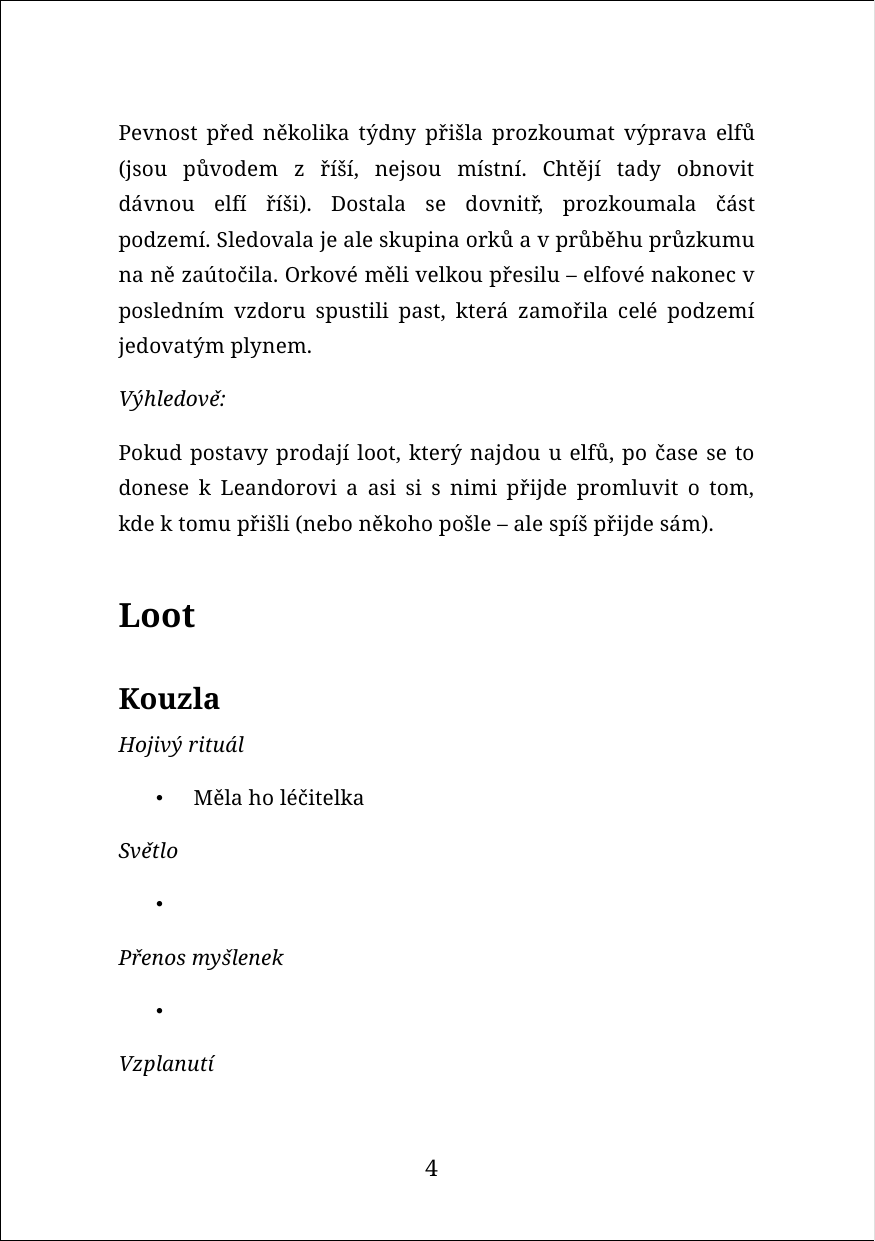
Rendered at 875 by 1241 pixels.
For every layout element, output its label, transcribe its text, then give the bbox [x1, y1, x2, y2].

text Hojivý rituál [118, 730, 756, 758]
text Přenos myšlenek [118, 943, 756, 971]
text Vzplanutí [118, 1049, 756, 1078]
list Měla ho léčitelka [156, 783, 756, 812]
text Světlo [118, 836, 756, 865]
text Pevnost před několika týdny přišla prozkoumat výprava elfů (jsou původem z říší, nejsou místní. Chtějí tady obnovit dávnou elfí říši). Dostala se dovnitř, prozkoumala část podzemí. Sledovala je ale skupina orků a v průběhu průzkumu na ně zaútočila. Orkové měli velkou přesilu – elfové nakonec v posledním vzdoru spustili past, která zamořila celé podzemí jedovatým plynem. [118, 118, 756, 360]
subtitle Loot [118, 592, 756, 637]
text Výhledově: [118, 384, 756, 413]
text Pokud postavy prodají loot, který najdou u elfů, po čase se to donese k Leandorovi a asi si s nimi přijde promluvit o tom, kde k tomu přišli (nebo někoho pošle – ale spíš přijde sám). [118, 438, 756, 537]
subtitle Kouzla [118, 678, 756, 718]
